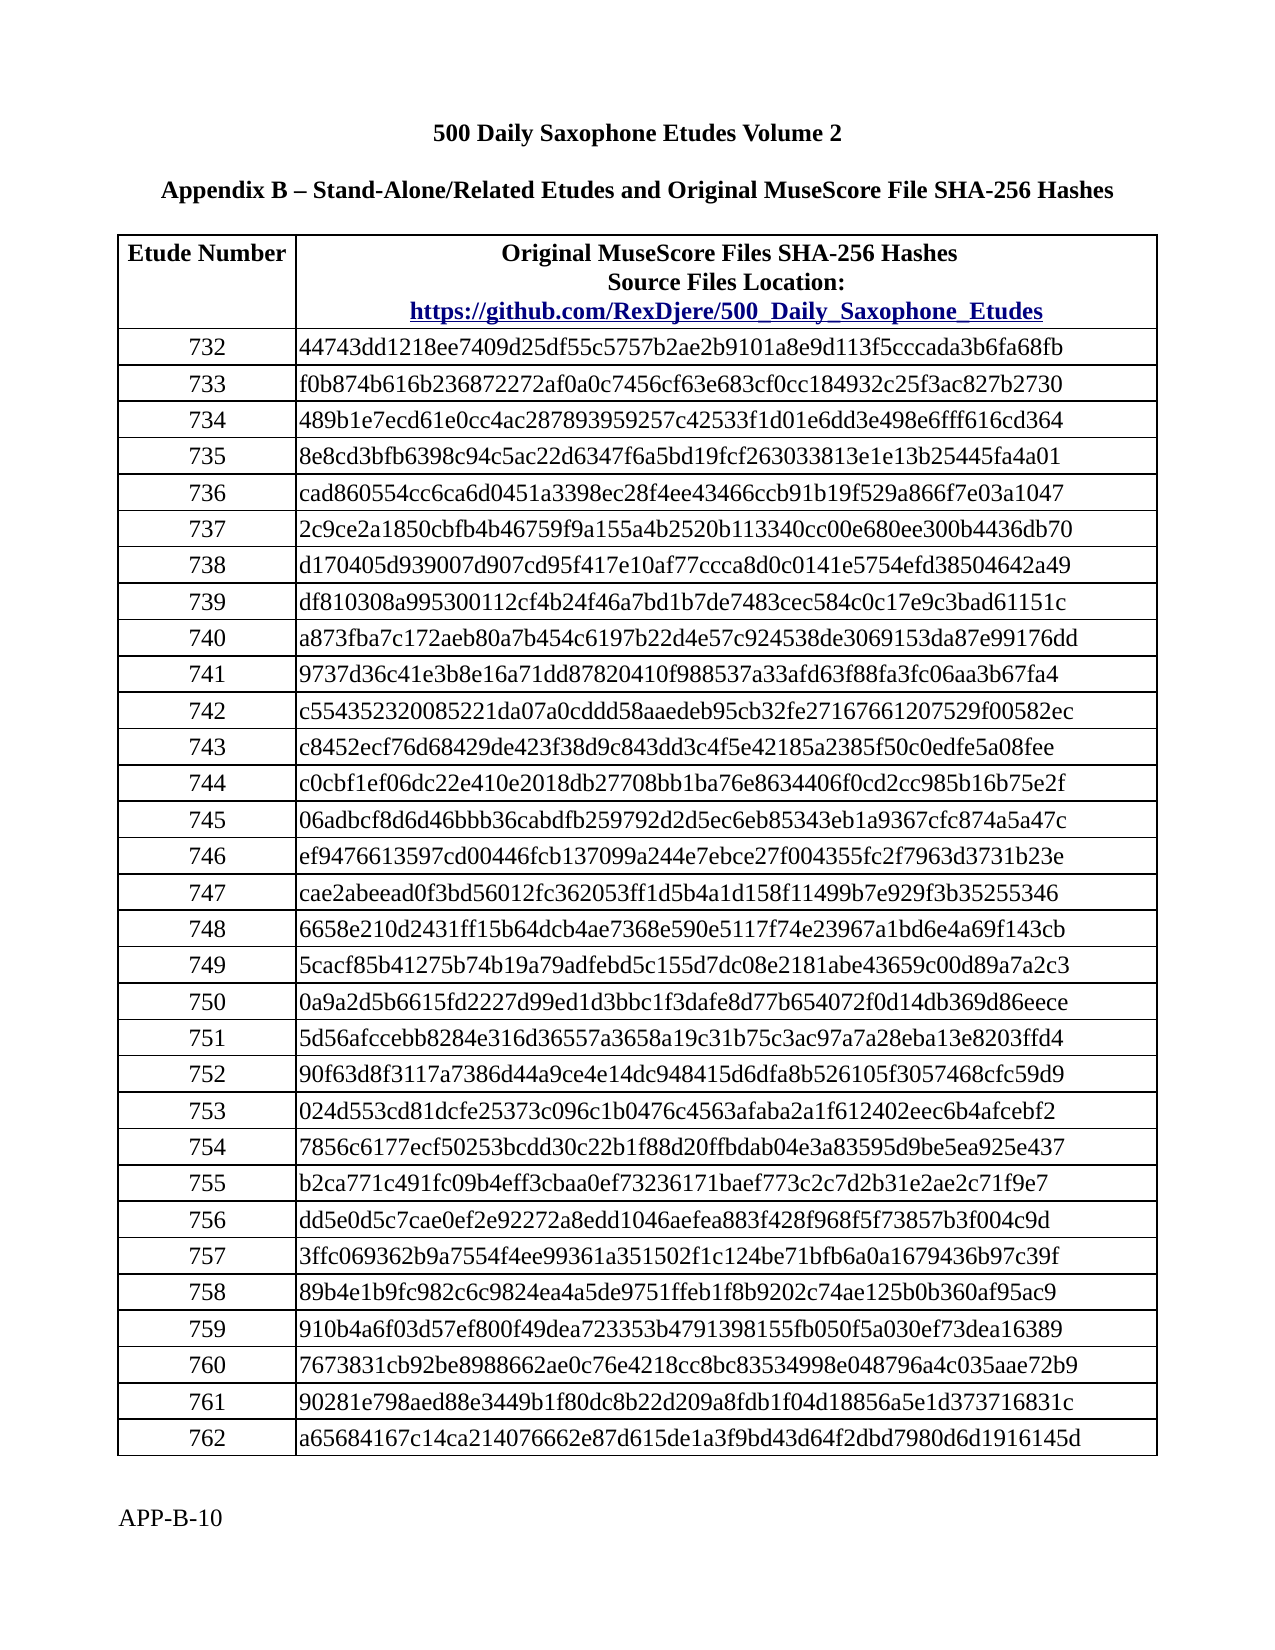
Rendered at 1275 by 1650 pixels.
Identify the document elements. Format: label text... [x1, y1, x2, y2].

table_cell f0b874b616b236872272af0a0c7456cf63e683cf0cc184932c25f3ac827b2730 [297, 366, 1156, 400]
table_cell 3ffc069362b9a7554f4ee99361a351502f1c124be71bfb6a0a1679436b97c39f [297, 1238, 1156, 1273]
table_cell 9737d36c41e3b8e16a71dd87820410f988537a33afd63f88fa3fc06aa3b67fa4 [297, 657, 1156, 691]
table_cell c8452ecf76d68429de423f38d9c843dd3c4f5e42185a2385f50c0edfe5a08fee [297, 729, 1156, 764]
table_cell dd5e0d5c7cae0ef2e92272a8edd1046aefea883f428f968f5f73857b3f004c9d [297, 1202, 1156, 1237]
table_cell cad860554cc6ca6d0451a3398ec28f4ee43466ccb91b19f529a866f7e03a1047 [297, 475, 1156, 509]
table_cell 749 [119, 947, 295, 982]
table_cell 742 [119, 693, 295, 728]
table_cell b2ca771c491fc09b4eff3cbaa0ef73236171baef773c2c7d2b31e2ae2c71f9e7 [297, 1166, 1156, 1200]
table_cell 746 [119, 838, 295, 873]
table_header Original MuseScore Files SHA-256 Hashes Source Files Location: https://github.com/RexDjere/500_Daily_Saxophone_Etudes [297, 236, 1156, 328]
table_cell 741 [119, 657, 295, 691]
table_cell 737 [119, 511, 295, 546]
table_cell 740 [119, 620, 295, 655]
table_cell df810308a995300112cf4b24f46a7bd1b7de7483cec584c0c17e9c3bad61151c [297, 584, 1156, 618]
table_cell 752 [119, 1056, 295, 1091]
table_cell 5d56afccebb8284e316d36557a3658a19c31b75c3ac97a7a28eba13e8203ffd4 [297, 1020, 1156, 1055]
table_cell 2c9ce2a1850cbfb4b46759f9a155a4b2520b113340cc00e680ee300b4436db70 [297, 511, 1156, 546]
table_cell 747 [119, 875, 295, 909]
table_cell 745 [119, 802, 295, 837]
table_cell 744 [119, 766, 295, 800]
table_cell 5cacf85b41275b74b19a79adfebd5c155d7dc08e2181abe43659c00d89a7a2c3 [297, 947, 1156, 982]
table_cell 7673831cb92be8988662ae0c76e4218cc8bc83534998e048796a4c035aae72b9 [297, 1347, 1156, 1382]
table_cell 736 [119, 475, 295, 509]
table_cell 89b4e1b9fc982c6c9824ea4a5de9751ffeb1f8b9202c74ae125b0b360af95ac9 [297, 1275, 1156, 1309]
table_cell 755 [119, 1166, 295, 1200]
table_cell 90f63d8f3117a7386d44a9ce4e14dc948415d6dfa8b526105f3057468cfc59d9 [297, 1056, 1156, 1091]
table_cell 44743dd1218ee7409d25df55c5757b2ae2b9101a8e9d113f5cccada3b6fa68fb [297, 329, 1156, 364]
table_cell d170405d939007d907cd95f417e10af77ccca8d0c0141e5754efd38504642a49 [297, 547, 1156, 582]
table_cell c554352320085221da07a0cddd58aaedeb95cb32fe27167661207529f00582ec [297, 693, 1156, 728]
table_cell 760 [119, 1347, 295, 1382]
table_cell 489b1e7ecd61e0cc4ac287893959257c42533f1d01e6dd3e498e6fff616cd364 [297, 402, 1156, 437]
table_cell 754 [119, 1129, 295, 1164]
table_cell 753 [119, 1093, 295, 1127]
table_cell 735 [119, 438, 295, 473]
table_cell 90281e798aed88e3449b1f80dc8b22d209a8fdb1f04d18856a5e1d373716831c [297, 1384, 1156, 1418]
table_header Etude Number [119, 236, 295, 328]
table_cell 761 [119, 1384, 295, 1418]
table_cell 750 [119, 984, 295, 1018]
table_cell cae2abeead0f3bd56012fc362053ff1d5b4a1d158f11499b7e929f3b35255346 [297, 875, 1156, 909]
table_cell 759 [119, 1311, 295, 1346]
table_cell 06adbcf8d6d46bbb36cabdfb259792d2d5ec6eb85343eb1a9367cfc874a5a47c [297, 802, 1156, 837]
table_cell a873fba7c172aeb80a7b454c6197b22d4e57c924538de3069153da87e99176dd [297, 620, 1156, 655]
table_cell 6658e210d2431ff15b64dcb4ae7368e590e5117f74e23967a1bd6e4a69f143cb [297, 911, 1156, 946]
table_cell 743 [119, 729, 295, 764]
table_cell 751 [119, 1020, 295, 1055]
table_cell 910b4a6f03d57ef800f49dea723353b4791398155fb050f5a030ef73dea16389 [297, 1311, 1156, 1346]
table_cell 8e8cd3bfb6398c94c5ac22d6347f6a5bd19fcf263033813e1e13b25445fa4a01 [297, 438, 1156, 473]
table_cell 762 [119, 1420, 295, 1455]
table_cell 7856c6177ecf50253bcdd30c22b1f88d20ffbdab04e3a83595d9be5ea925e437 [297, 1129, 1156, 1164]
table_cell 756 [119, 1202, 295, 1237]
table_cell c0cbf1ef06dc22e410e2018db27708bb1ba76e8634406f0cd2cc985b16b75e2f [297, 766, 1156, 800]
table_cell 757 [119, 1238, 295, 1273]
table_cell a65684167c14ca214076662e87d615de1a3f9bd43d64f2dbd7980d6d1916145d [297, 1420, 1156, 1455]
table_cell 732 [119, 329, 295, 364]
table_cell 758 [119, 1275, 295, 1309]
table_cell 024d553cd81dcfe25373c096c1b0476c4563afaba2a1f612402eec6b4afcebf2 [297, 1093, 1156, 1127]
table_cell ef9476613597cd00446fcb137099a244e7ebce27f004355fc2f7963d3731b23e [297, 838, 1156, 873]
table_cell 739 [119, 584, 295, 618]
table_cell 733 [119, 366, 295, 400]
table_cell 734 [119, 402, 295, 437]
table_cell 738 [119, 547, 295, 582]
table_cell 0a9a2d5b6615fd2227d99ed1d3bbc1f3dafe8d77b654072f0d14db369d86eece [297, 984, 1156, 1018]
table_cell 748 [119, 911, 295, 946]
